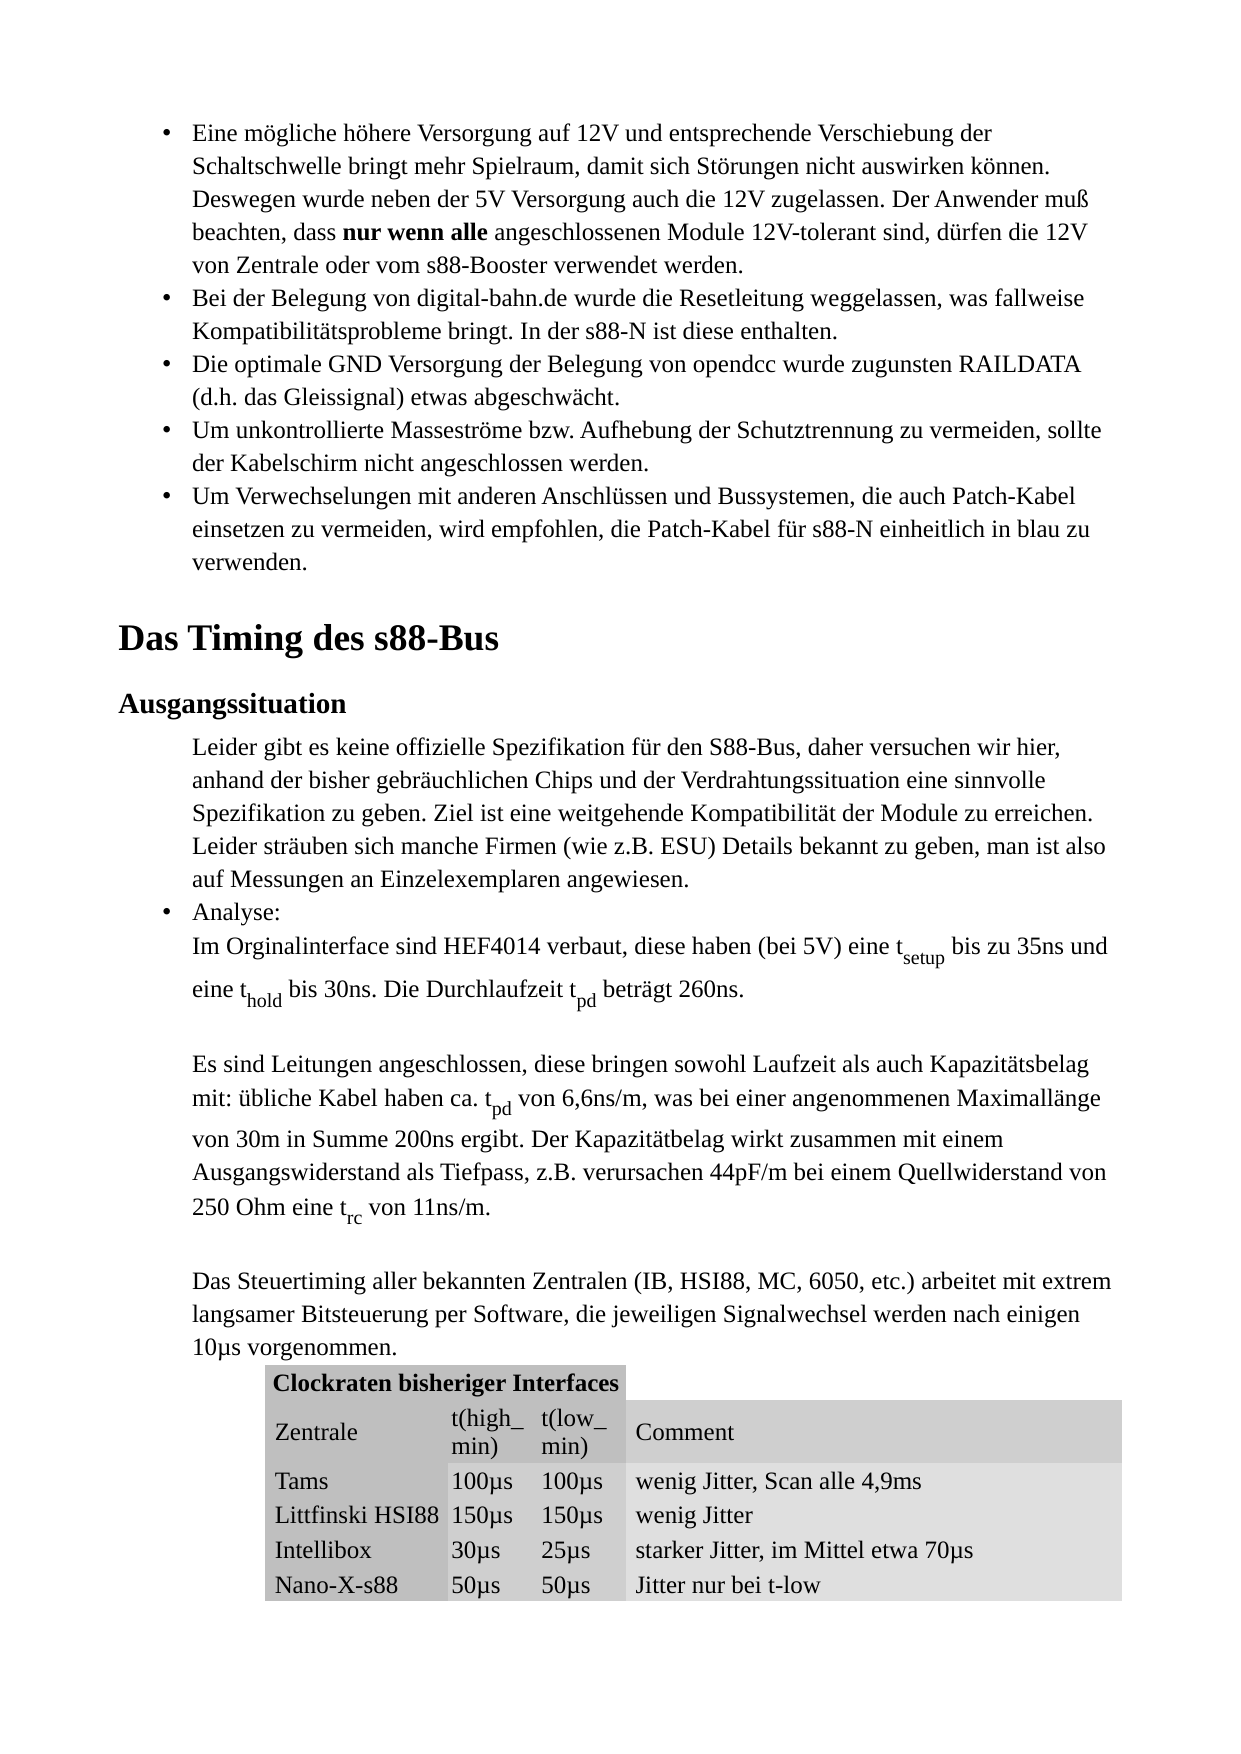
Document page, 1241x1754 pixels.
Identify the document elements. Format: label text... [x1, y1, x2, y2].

table_cell 50µs [538, 1567, 626, 1601]
table_cell Nano-X-s88 [265, 1567, 448, 1601]
table_cell wenig Jitter [626, 1498, 1122, 1532]
table_cell Intellibox [265, 1532, 448, 1567]
table_cell 25µs [538, 1532, 626, 1567]
table_header Clockraten bisheriger Interfaces [265, 1365, 626, 1400]
list Eine mögliche höhere Versorgung auf 12V und entsprechende Verschiebung der Schaltschwelle bringt mehr Spielraum, damit sich Störungen nicht auswirken können. Deswegen wurde neben der 5V Versorgung auch die 12V zugelassen. Der Anwender muß beachten, dass nur wenn alle angeschlossenen Module 12V-tolerant sind, dürfen die 12V von Zentrale oder vom s88-Booster verwendet werden. [162, 118, 1122, 279]
table_cell Zentrale [265, 1400, 448, 1463]
table_header [626, 1365, 1122, 1400]
subtitle Ausgangssituation [118, 686, 1122, 719]
list Analyse: Im Orginalinterface sind HEF4014 verbaut, diese haben (bei 5V) eine tsetup bis zu 35ns und eine thold bis 30ns. Die Durchlaufzeit tpd beträgt 260ns. Es sind Leitungen angeschlossen, diese bringen sowohl Laufzeit als auch Kapazitätsbelag mit: übliche Kabel haben ca. tpd von 6,6ns/m, was bei einer angenommenen Maximallänge von 30m in Summe 200ns ergibt. Der Kapazitätbelag wirkt zusammen mit einem Ausgangswiderstand als Tiefpass, z.B. verursachen 44pF/m bei einem Quellwiderstand von 250 Ohm eine trc von 11ns/m. Das Steuertiming aller bekannten Zentralen (IB, HSI88, MC, 6050, etc.) arbeitet mit extrem langsamer Bitsteuerung per Software, die jeweiligen Signalwechsel werden nach einigen 10µs vorgenommen. [162, 897, 1122, 1361]
list Leider gibt es keine offizielle Spezifikation für den S88-Bus, daher versuchen wir hier, anhand der bisher gebräuchlichen Chips und der Verdrahtungssituation eine sinnvolle Spezifikation zu geben. Ziel ist eine weitgehende Kompatibilität der Module zu erreichen. Leider sträuben sich manche Firmen (wie z.B. ESU) Details bekannt zu geben, man ist also auf Messungen an Einzelexemplaren angewiesen. [162, 732, 1122, 893]
list Die optimale GND Versorgung der Belegung von opendcc wurde zugunsten RAILDATA (d.h. das Gleissignal) etwas abgeschwächt. [162, 349, 1122, 411]
table_cell starker Jitter, im Mittel etwa 70µs [626, 1532, 1122, 1567]
subtitle Das Timing des s88-Bus [118, 616, 1122, 659]
list Um Verwechselungen mit anderen Anschlüssen und Bussystemen, die auch Patch-Kabel einsetzen zu vermeiden, wird empfohlen, die Patch-Kabel für s88-N einheitlich in blau zu verwenden. [162, 481, 1122, 576]
table_cell 150µs [448, 1498, 538, 1532]
list Bei der Belegung von digital-bahn.de wurde die Resetleitung weggelassen, was fallweise Kompatibilitätsprobleme bringt. In der s88-N ist diese enthalten. [162, 283, 1122, 345]
table_cell 30µs [448, 1532, 538, 1567]
table_cell 150µs [538, 1498, 626, 1532]
list Um unkontrollierte Masseströme bzw. Aufhebung der Schutztrennung zu vermeiden, sollte der Kabelschirm nicht angeschlossen werden. [162, 415, 1122, 477]
table_cell 100µs [448, 1463, 538, 1498]
table_cell Littfinski HSI88 [265, 1498, 448, 1532]
table_cell Tams [265, 1463, 448, 1498]
table_cell t(low_min) [538, 1400, 626, 1463]
table_cell wenig Jitter, Scan alle 4,9ms [626, 1463, 1122, 1498]
table_cell t(high_min) [448, 1400, 538, 1463]
table_cell 100µs [538, 1463, 626, 1498]
table_cell 50µs [448, 1567, 538, 1601]
table_cell Jitter nur bei t-low [626, 1567, 1122, 1601]
table_cell Comment [626, 1400, 1122, 1463]
